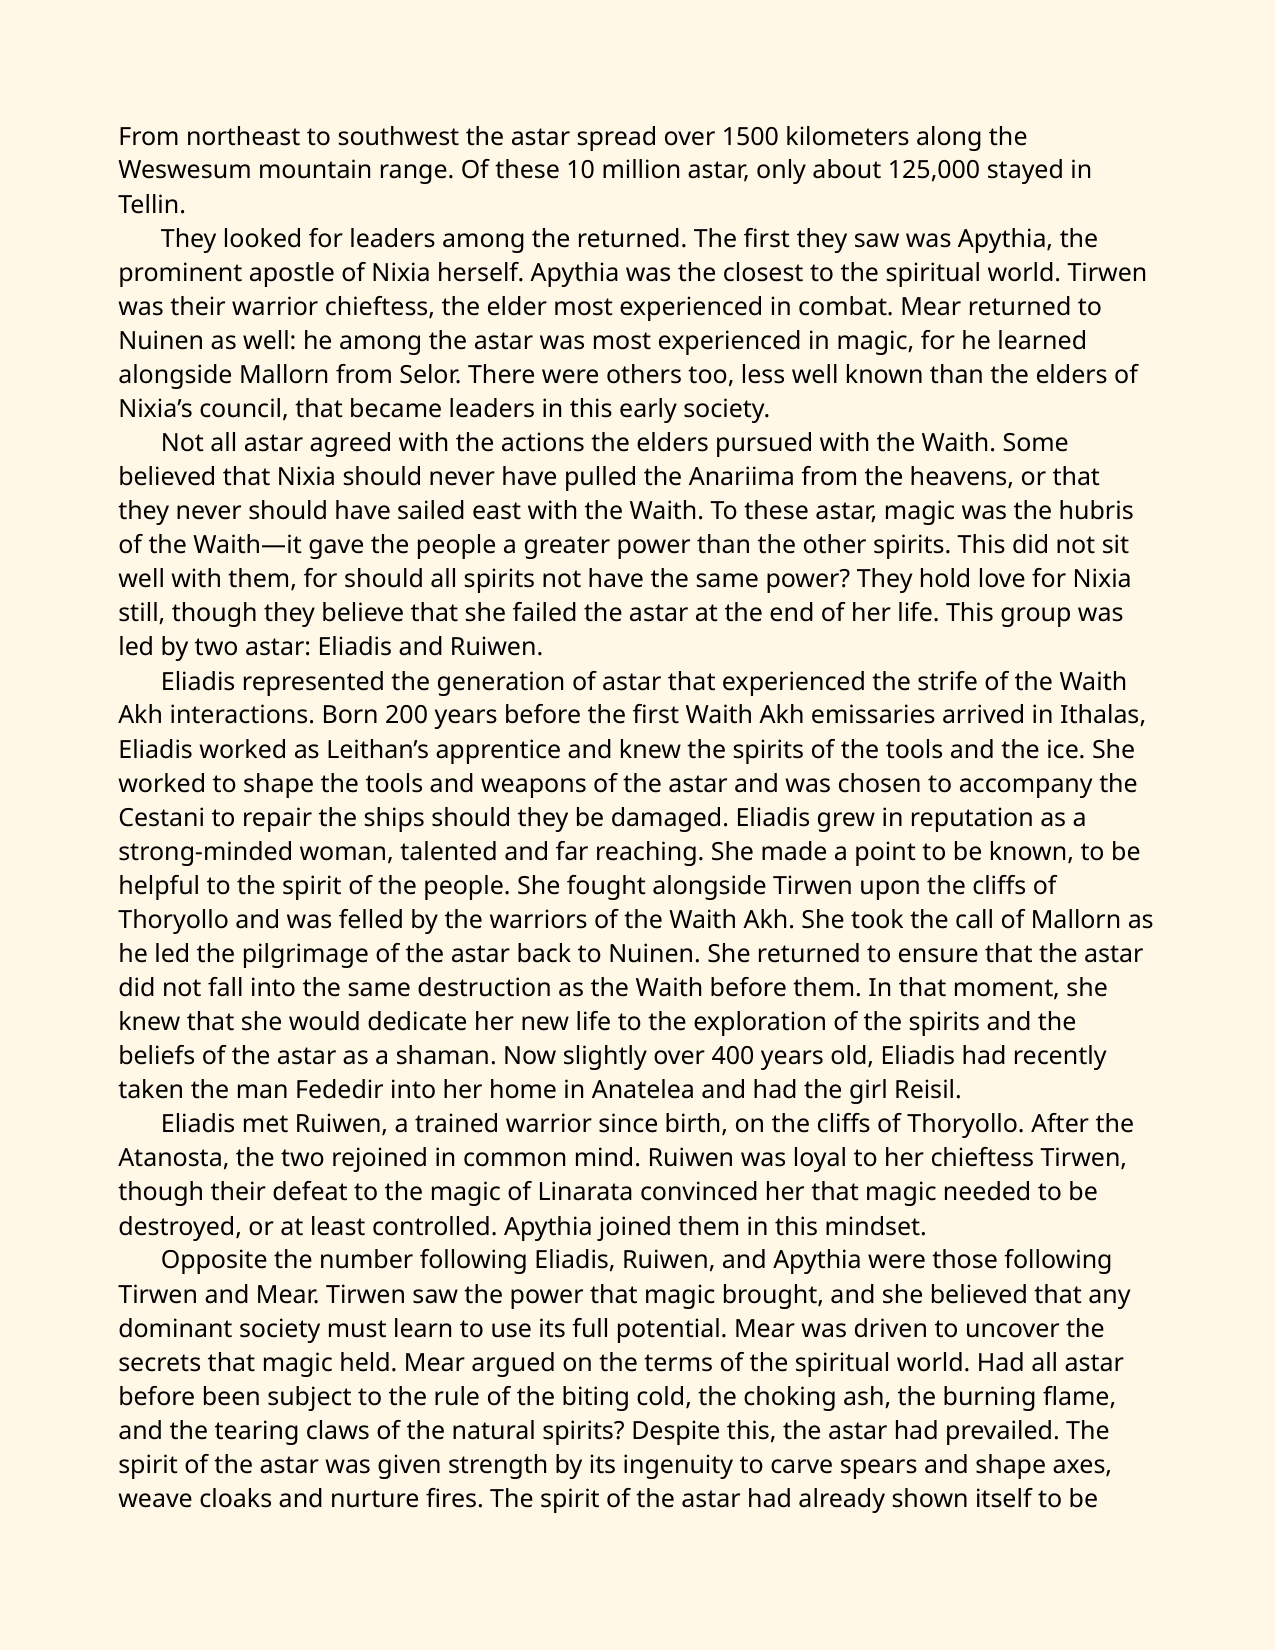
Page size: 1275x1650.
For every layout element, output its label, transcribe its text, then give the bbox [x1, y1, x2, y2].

text Eliadis represented the generation of astar that experienced the strife of the Waith Akh interactions. Born 200 years before the first Waith Akh emissaries arrived in Ithalas, Eliadis worked as Leithan’s apprentice and knew the spirits of the tools and the ice. She worked to shape the tools and weapons of the astar and was chosen to accompany the Cestani to repair the ships should they be damaged. Eliadis grew in reputation as a strong-minded woman, talented and far reaching. She made a point to be known, to be helpful to the spirit of the people. She fought alongside Tirwen upon the cliffs of Thoryollo and was felled by the warriors of the Waith Akh. She took the call of Mallorn as he led the pilgrimage of the astar back to Nuinen. She returned to ensure that the astar did not fall into the same destruction as the Waith before them. In that moment, she knew that she would dedicate her new life to the exploration of the spirits and the beliefs of the astar as a shaman. Now slightly over 400 years old, Eliadis had recently taken the man Fededir into her home in Anatelea and had the girl Reisil. [118, 663, 1157, 1106]
text From northeast to southwest the astar spread over 1500 kilometers along the Weswesum mountain range. Of these 10 million astar, only about 125,000 stayed in Tellin. [118, 118, 1157, 220]
text Opposite the number following Eliadis, Ruiwen, and Apythia were those following Tirwen and Mear. Tirwen saw the power that magic brought, and she believed that any dominant society must learn to use its full potential. Mear was driven to uncover the secrets that magic held. Mear argued on the terms of the spiritual world. Had all astar before been subject to the rule of the biting cold, the choking ash, the burning flame, and the tearing claws of the natural spirits? Despite this, the astar had prevailed. The spirit of the astar was given strength by its ingenuity to carve spears and shape axes, weave cloaks and nurture fires. The spirit of the astar had already shown itself to be [118, 1242, 1157, 1515]
text They looked for leaders among the returned. The first they saw was Apythia, the prominent apostle of Nixia herself. Apythia was the closest to the spiritual world. Tirwen was their warrior chieftess, the elder most experienced in combat. Mear returned to Nuinen as well: he among the astar was most experienced in magic, for he learned alongside Mallorn from Selor. There were others too, less well known than the elders of Nixia’s council, that became leaders in this early society. [118, 220, 1157, 425]
text Not all astar agreed with the actions the elders pursued with the Waith. Some believed that Nixia should never have pulled the Anariima from the heavens, or that they never should have sailed east with the Waith. To these astar, magic was the hubris of the Waith—it gave the people a greater power than the other spirits. This did not sit well with them, for should all spirits not have the same power? They hold love for Nixia still, though they believe that she failed the astar at the end of her life. This group was led by two astar: Eliadis and Ruiwen. [118, 425, 1157, 663]
text Eliadis met Ruiwen, a trained warrior since birth, on the cliffs of Thoryollo. After the Atanosta, the two rejoined in common mind. Ruiwen was loyal to her chieftess Tirwen, though their defeat to the magic of Linarata convinced her that magic needed to be destroyed, or at least controlled. Apythia joined them in this mindset. [118, 1106, 1157, 1242]
